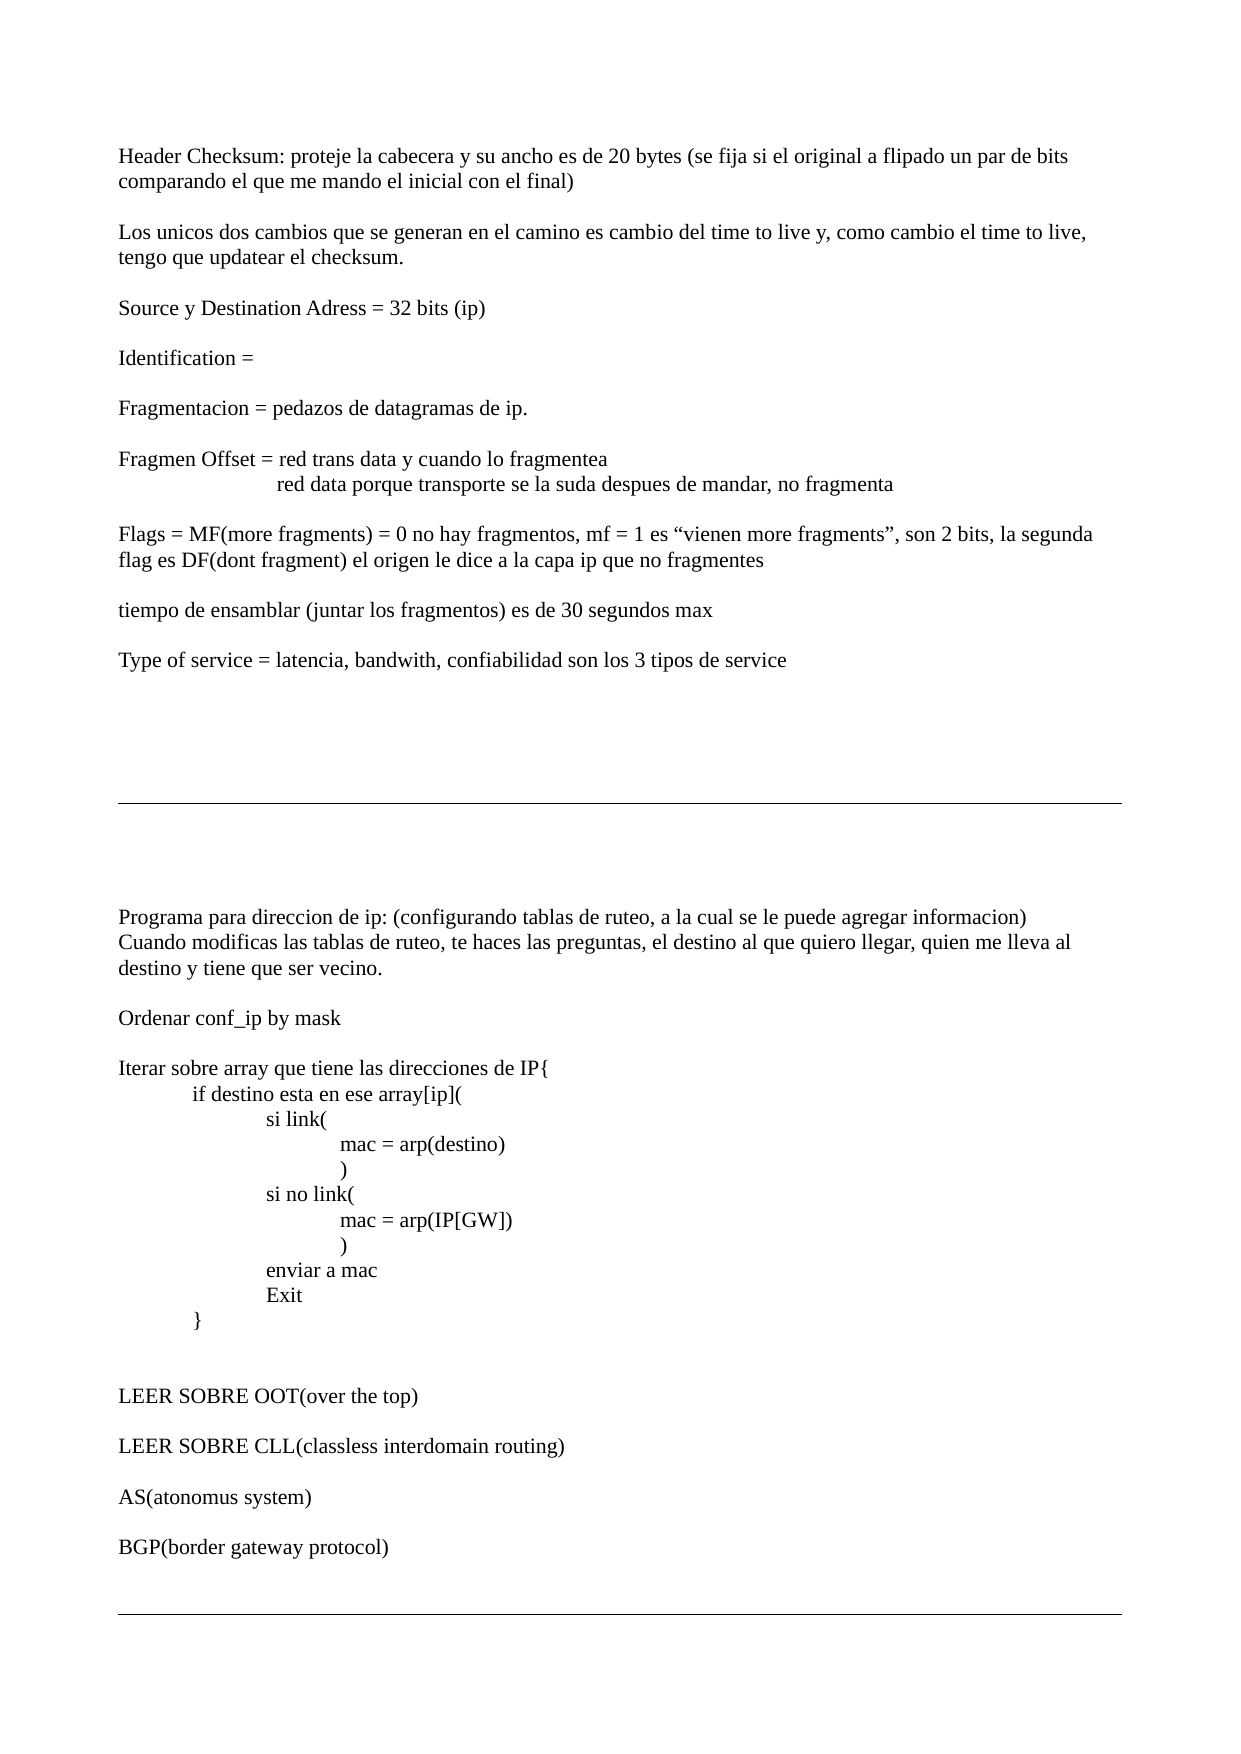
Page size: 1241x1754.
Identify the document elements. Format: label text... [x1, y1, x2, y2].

text mac = arp(IP[GW]) [118, 1207, 1122, 1232]
text mac = arp(destino) [118, 1131, 1122, 1156]
text tiempo de ensamblar (juntar los fragmentos) es de 30 segundos max [118, 597, 1122, 622]
text Los unicos dos cambios que se generan en el camino es cambio del time to live y, como cambio el time to live, tengo que updatear el checksum. [118, 219, 1122, 269]
text Fragmentacion = pedazos de datagramas de ip. [118, 395, 1122, 421]
text AS(atonomus system) [118, 1484, 1122, 1509]
text Fragmen Offset = red trans data y cuando lo fragmentea [118, 446, 1122, 471]
text Identification = [118, 345, 1122, 370]
text Cuando modificas las tablas de ruteo, te haces las preguntas, el destino al que quiero llegar, quien me lleva al destino y tiene que ser vecino. [118, 929, 1122, 980]
text ) [118, 1156, 1122, 1181]
text LEER SOBRE OOT(over the top) [118, 1383, 1122, 1408]
text } [118, 1307, 1122, 1333]
text Source y Destination Adress = 32 bits (ip) [118, 294, 1122, 320]
text LEER SOBRE CLL(classless interdomain routing) [118, 1433, 1122, 1459]
text ) [118, 1232, 1122, 1257]
text Type of service = latencia, bandwith, confiabilidad son los 3 tipos de service [118, 647, 1122, 673]
text BGP(border gateway protocol) [118, 1534, 1122, 1559]
text Iterar sobre array que tiene las direcciones de IP{ [118, 1055, 1122, 1081]
text if destino esta en ese array[ip]( [118, 1081, 1122, 1106]
text Programa para direccion de ip: (configurando tablas de ruteo, a la cual se le puede agregar informacion) [118, 904, 1122, 929]
text si link( [118, 1106, 1122, 1131]
text Ordenar conf_ip by mask [118, 1005, 1122, 1030]
text Header Checksum: proteje la cabecera y su ancho es de 20 bytes (se fija si el original a flipado un par de bits comparando el que me mando el inicial con el final) [118, 143, 1122, 194]
text red data porque transporte se la suda despues de mandar, no fragmenta [118, 471, 1122, 496]
text Flags = MF(more fragments) = 0 no hay fragmentos, mf = 1 es “vienen more fragments”, son 2 bits, la segunda flag es DF(dont fragment) el origen le dice a la capa ip que no fragmentes [118, 521, 1122, 572]
text si no link( [118, 1181, 1122, 1207]
text enviar a mac [118, 1257, 1122, 1282]
text Exit [118, 1282, 1122, 1307]
